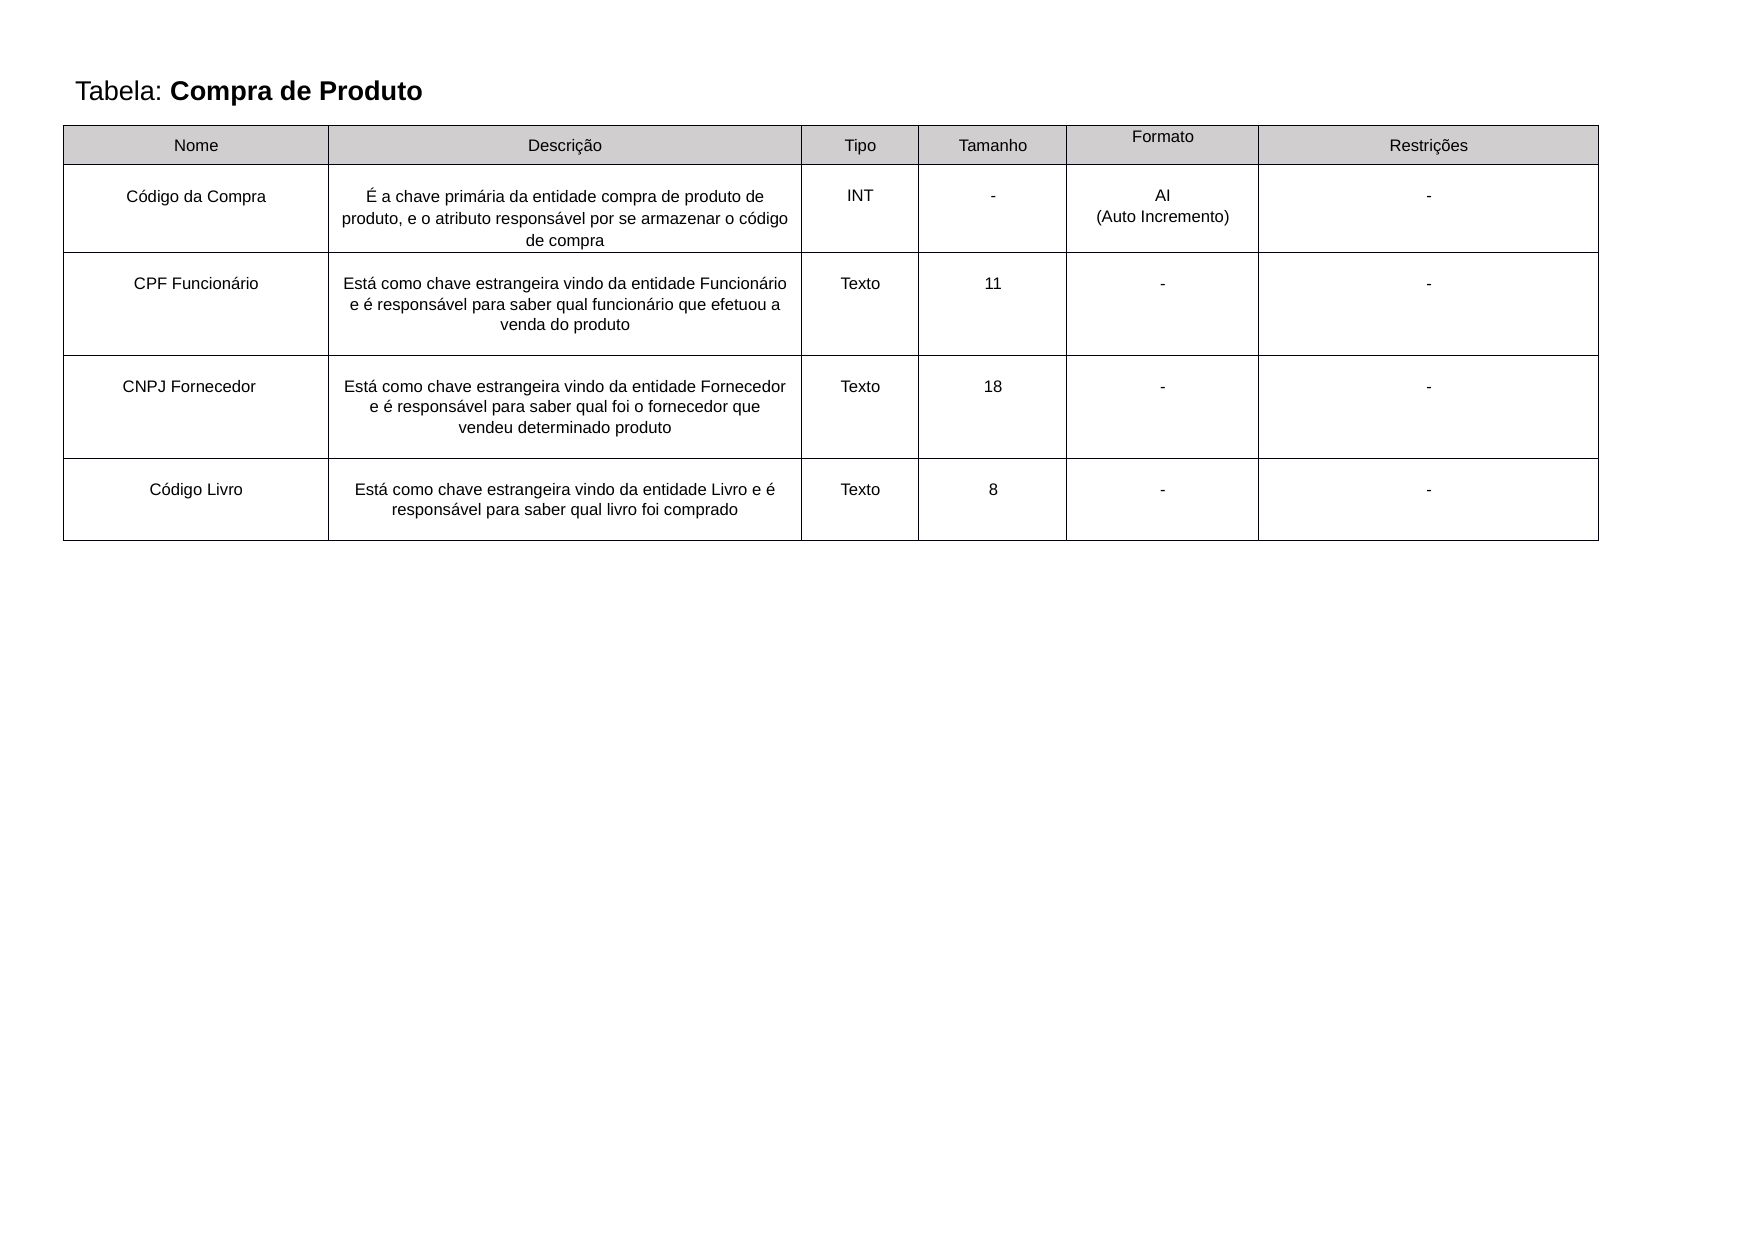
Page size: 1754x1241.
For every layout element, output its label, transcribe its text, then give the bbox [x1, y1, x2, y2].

table_cell - [1259, 165, 1598, 252]
table_header Nome [64, 126, 328, 164]
table_header Tipo [802, 126, 918, 164]
table_cell 11 [919, 253, 1066, 355]
table_cell - [1067, 356, 1258, 458]
table_cell Texto [802, 253, 918, 355]
table_cell - [1259, 253, 1598, 355]
table_cell Texto [802, 459, 918, 540]
table_cell INT [802, 165, 918, 252]
table_cell Código Livro [64, 459, 328, 540]
table_cell Está como chave estrangeira vindo da entidade Fornecedor e é responsável para saber qual foi o fornecedor que vendeu determinado produto [329, 356, 801, 458]
table_cell - [1259, 356, 1598, 458]
table_cell - [919, 165, 1066, 252]
table_cell 18 [919, 356, 1066, 458]
table_cell - [1067, 459, 1258, 540]
table_cell Está como chave estrangeira vindo da entidade Livro e é responsável para saber qual livro foi comprado [329, 459, 801, 540]
table_cell Texto [802, 356, 918, 458]
table_cell CPF Funcionário [64, 253, 328, 355]
table_cell É a chave primária da entidade compra de produto de produto, e o atributo responsável por se armazenar o código de compra [329, 165, 801, 252]
table_cell AI (Auto Incremento) [1067, 165, 1258, 252]
table_cell Está como chave estrangeira vindo da entidade Funcionário e é responsável para saber qual funcionário que efetuou a venda do produto [329, 253, 801, 355]
table_cell 8 [919, 459, 1066, 540]
table_header Tamanho [919, 126, 1066, 164]
text Tabela: Compra de Produto [75, 75, 1679, 106]
table_cell - [1259, 459, 1598, 540]
table_header Restrições [1259, 126, 1598, 164]
table_header Descrição [329, 126, 801, 164]
table_cell Código da Compra [64, 165, 328, 252]
table_cell CNPJ Fornecedor [64, 356, 328, 458]
table_cell - [1067, 253, 1258, 355]
table_header Formato [1067, 126, 1258, 164]
